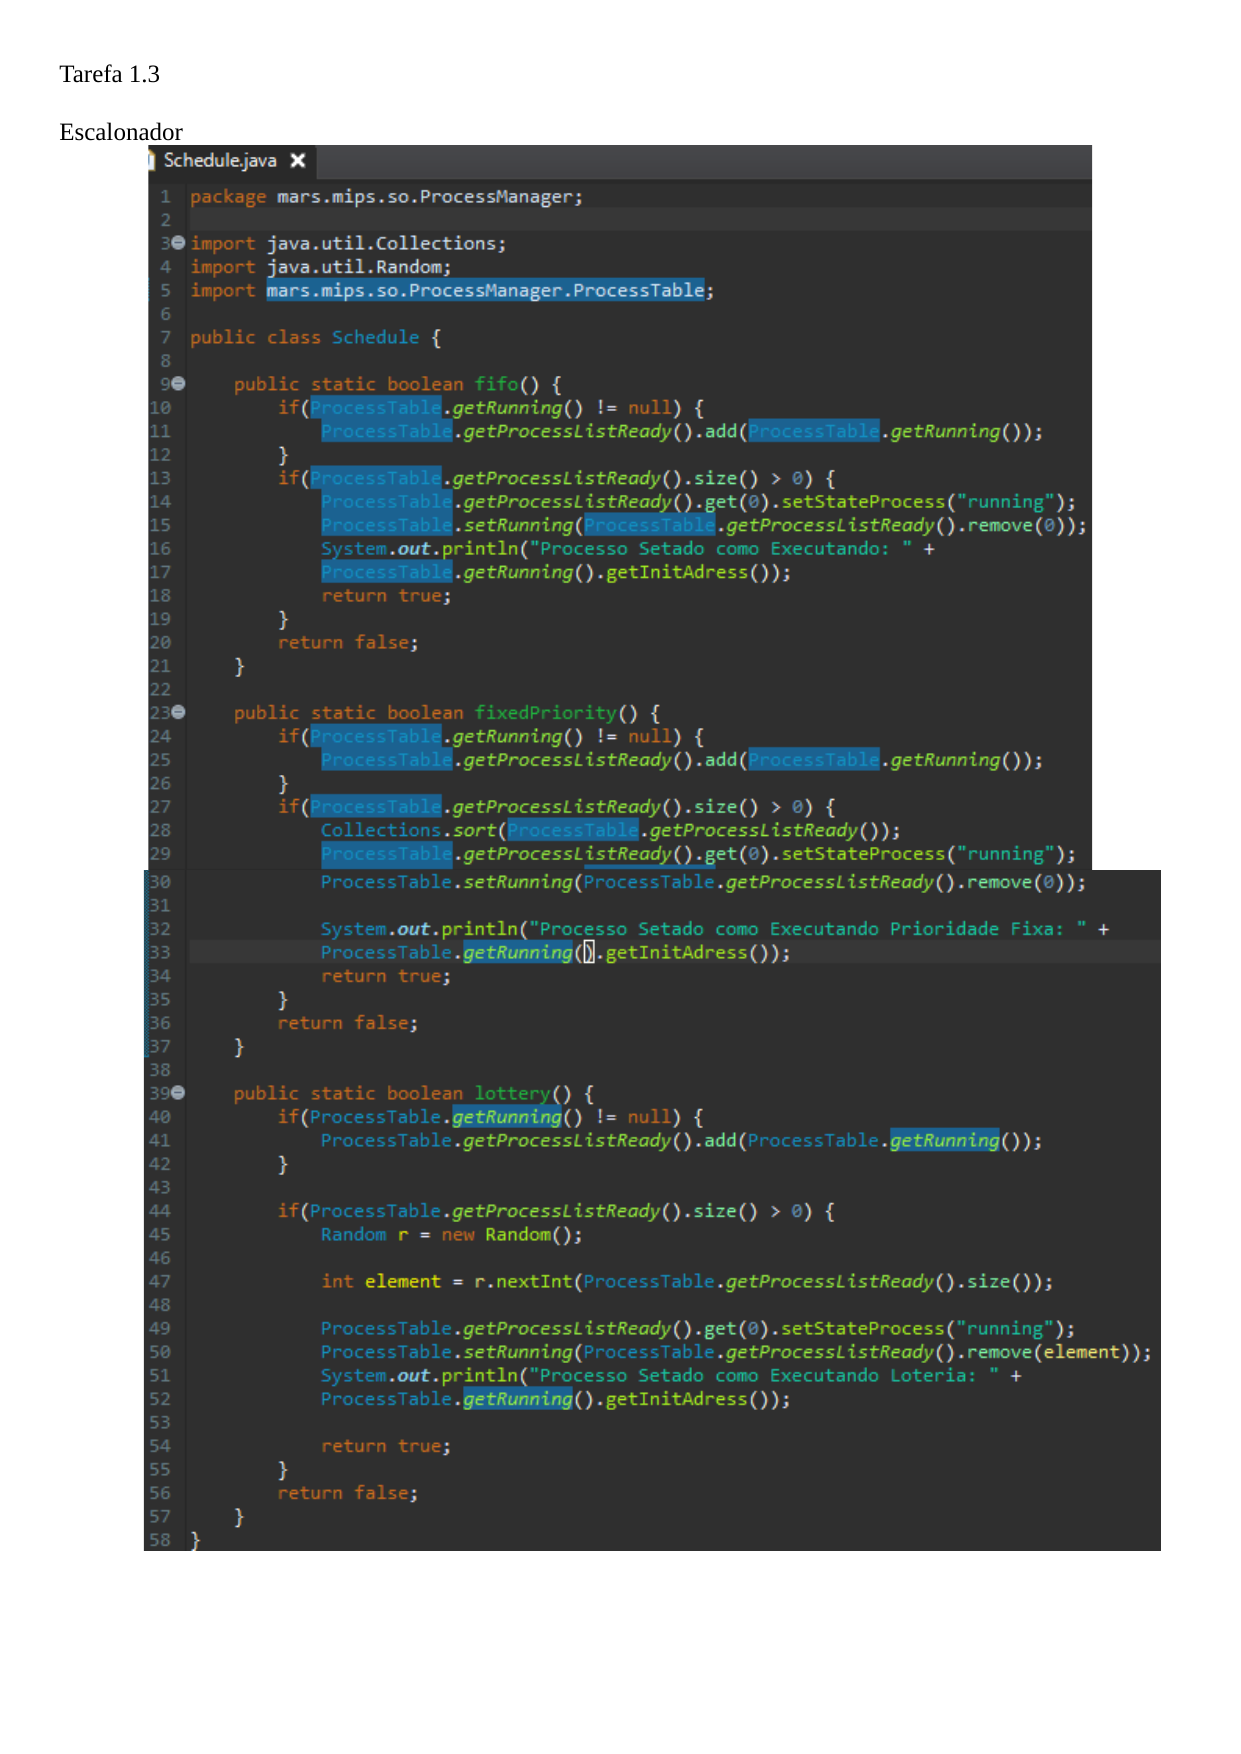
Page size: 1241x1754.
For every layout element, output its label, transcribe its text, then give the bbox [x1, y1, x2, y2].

picture [143, 145, 1161, 1551]
text Escalonador [59, 117, 1181, 145]
text Tarefa 1.3 [59, 59, 1181, 88]
